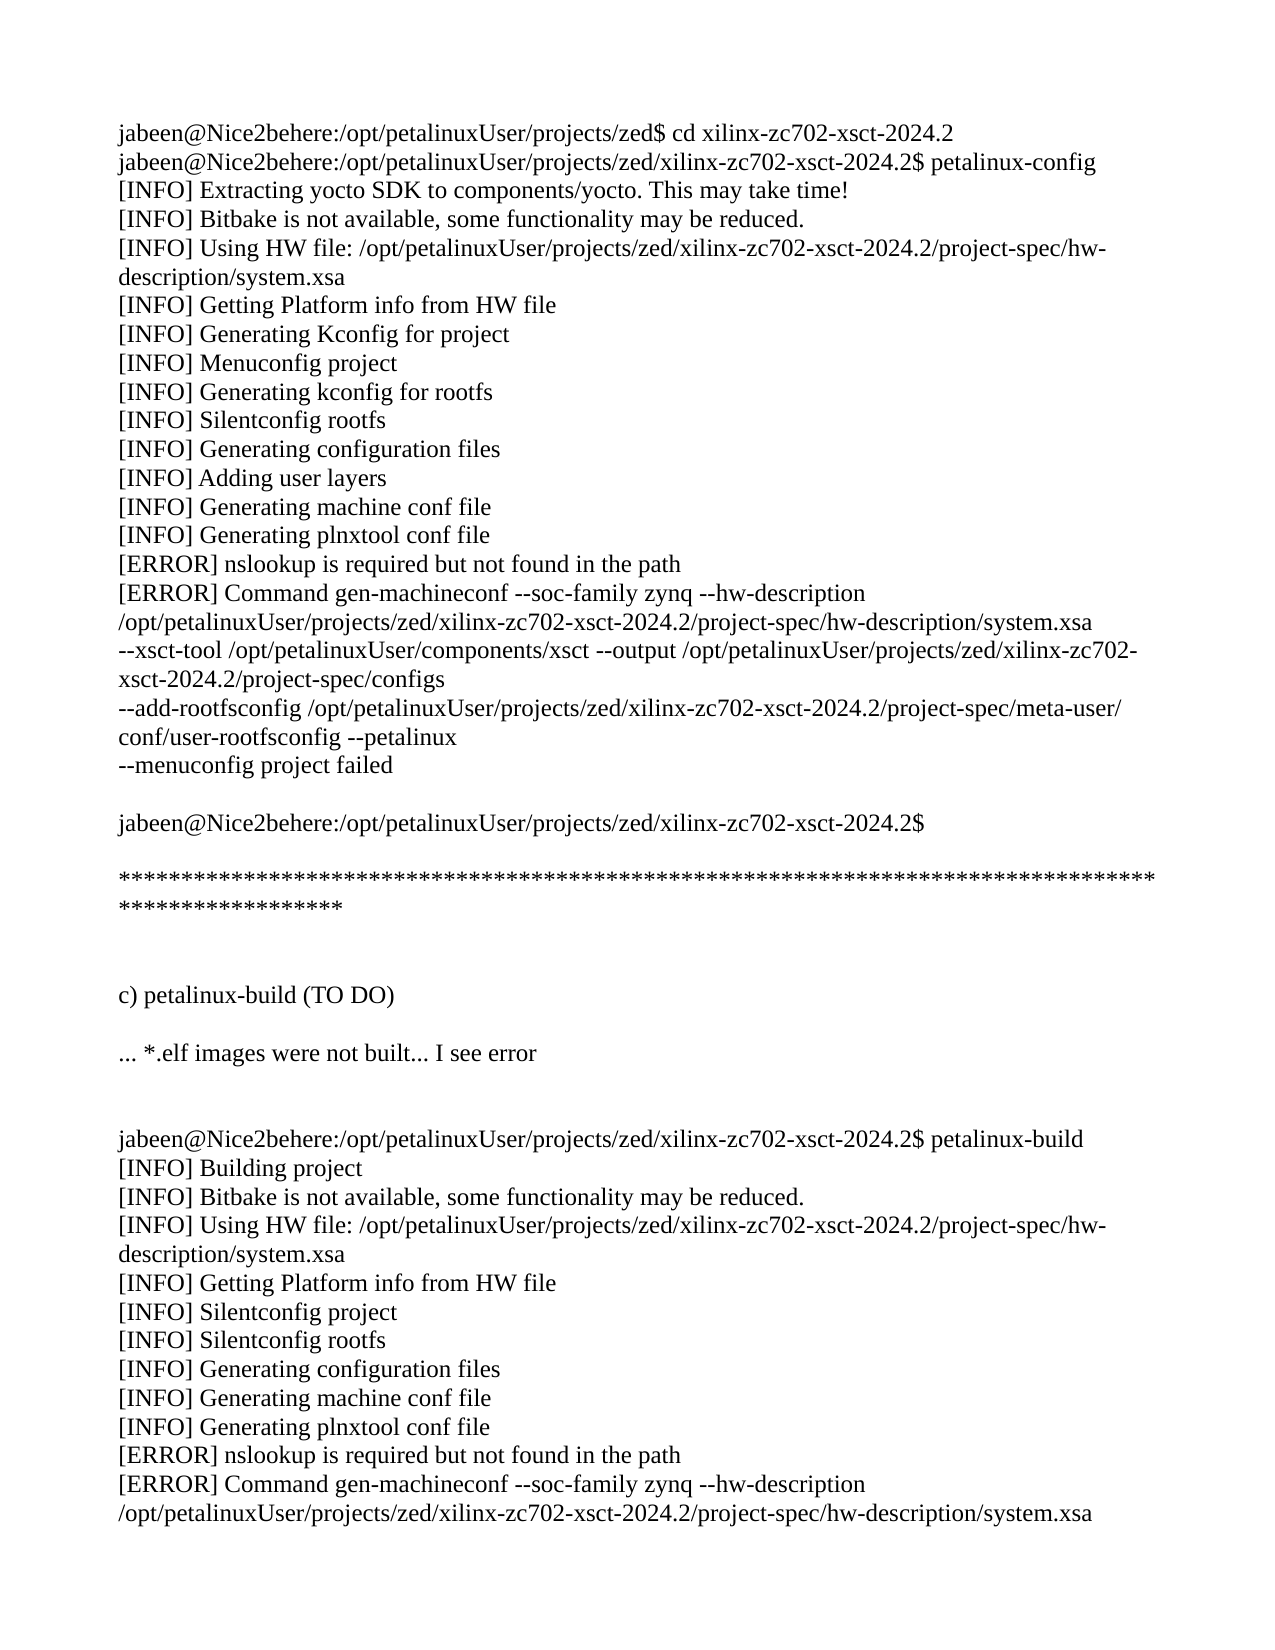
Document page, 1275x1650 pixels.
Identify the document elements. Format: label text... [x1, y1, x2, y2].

text [INFO] Generating configuration files [118, 1354, 1157, 1383]
text [INFO] Getting Platform info from HW file [118, 1268, 1157, 1297]
text [INFO] Silentconfig rootfs [118, 406, 1157, 434]
text [INFO] Generating machine conf file [118, 492, 1157, 521]
text jabeen@Nice2behere:/opt/petalinuxUser/projects/zed/xilinx-zc702-xsct-2024.2$ [118, 808, 1157, 837]
text [INFO] Generating kconfig for rootfs [118, 377, 1157, 406]
text [INFO] Menuconfig project [118, 348, 1157, 377]
text [INFO] Generating Kconfig for project [118, 319, 1157, 348]
text [INFO] Silentconfig project [118, 1297, 1157, 1326]
text [INFO] Silentconfig rootfs [118, 1326, 1157, 1354]
text [INFO] Building project [118, 1153, 1157, 1182]
text [INFO] Bitbake is not available, some functionality may be reduced. [118, 204, 1157, 233]
text [INFO] Using HW file: /opt/petalinuxUser/projects/zed/xilinx-zc702-xsct-2024.2/project-spec/hw-description/system.xsa [118, 1211, 1157, 1268]
text --add-rootfsconfig /opt/petalinuxUser/projects/zed/xilinx-zc702-xsct-2024.2/project-spec/meta-user/conf/user-rootfsconfig --petalinux [118, 693, 1157, 751]
text [INFO] Generating configuration files [118, 434, 1157, 463]
text jabeen@Nice2behere:/opt/petalinuxUser/projects/zed/xilinx-zc702-xsct-2024.2$ petalinux-build [118, 1124, 1157, 1153]
text [INFO] Generating machine conf file [118, 1383, 1157, 1412]
text jabeen@Nice2behere:/opt/petalinuxUser/projects/zed/xilinx-zc702-xsct-2024.2$ petalinux-config [118, 147, 1157, 176]
text [INFO] Extracting yocto SDK to components/yocto. This may take time! [118, 176, 1157, 204]
text [ERROR] nslookup is required but not found in the path [118, 1441, 1157, 1469]
text [INFO] Using HW file: /opt/petalinuxUser/projects/zed/xilinx-zc702-xsct-2024.2/project-spec/hw-description/system.xsa [118, 233, 1157, 291]
text [INFO] Adding user layers [118, 463, 1157, 492]
text [INFO] Generating plnxtool conf file [118, 1412, 1157, 1441]
text /opt/petalinuxUser/projects/zed/xilinx-zc702-xsct-2024.2/project-spec/hw-description/system.xsa [118, 1498, 1157, 1527]
text [ERROR] nslookup is required but not found in the path [118, 549, 1157, 578]
text /opt/petalinuxUser/projects/zed/xilinx-zc702-xsct-2024.2/project-spec/hw-description/system.xsa [118, 607, 1157, 636]
text ... *.elf images were not built... I see error [118, 1038, 1157, 1067]
text [ERROR] Command gen-machineconf --soc-family zynq --hw-description [118, 578, 1157, 607]
text ***************************************************************************************************** [118, 866, 1157, 923]
text c) petalinux-build (TO DO) [118, 981, 1157, 1009]
text --xsct-tool /opt/petalinuxUser/components/xsct --output /opt/petalinuxUser/projects/zed/xilinx-zc702-xsct-2024.2/project-spec/configs [118, 636, 1157, 693]
text [INFO] Generating plnxtool conf file [118, 521, 1157, 549]
text [INFO] Bitbake is not available, some functionality may be reduced. [118, 1182, 1157, 1211]
text jabeen@Nice2behere:/opt/petalinuxUser/projects/zed$ cd xilinx-zc702-xsct-2024.2 [118, 118, 1157, 147]
text --menuconfig project failed [118, 751, 1157, 779]
text [INFO] Getting Platform info from HW file [118, 291, 1157, 319]
text [ERROR] Command gen-machineconf --soc-family zynq --hw-description [118, 1469, 1157, 1498]
